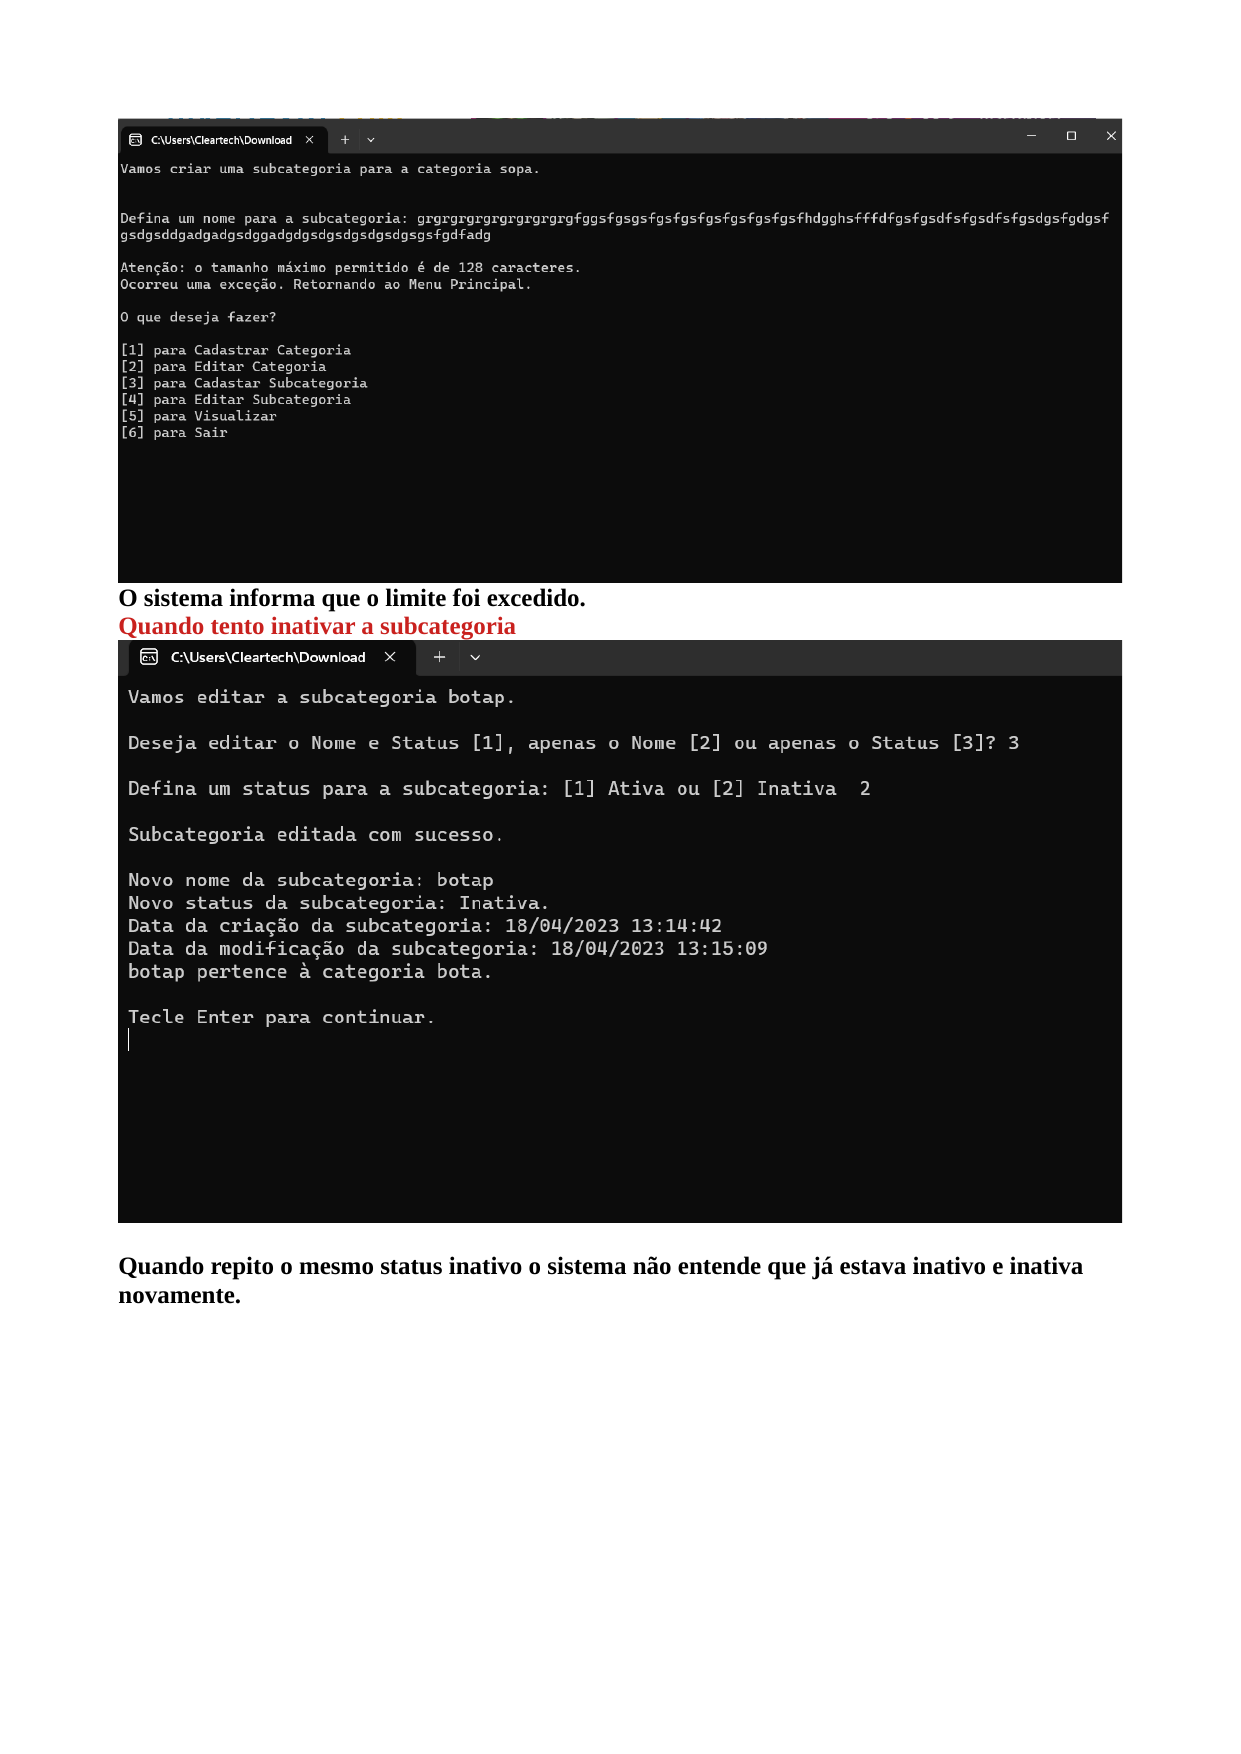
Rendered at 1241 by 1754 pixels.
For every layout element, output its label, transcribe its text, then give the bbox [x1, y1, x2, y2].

picture [118, 640, 1123, 1223]
text Quando tento inativar a subcategoria [118, 611, 1122, 640]
picture [118, 118, 1123, 583]
text Quando repito o mesmo status inativo o sistema não entende que já estava inativo e inativa novamente. [118, 1251, 1122, 1309]
text O sistema informa que o limite foi excedido. [118, 583, 1122, 611]
